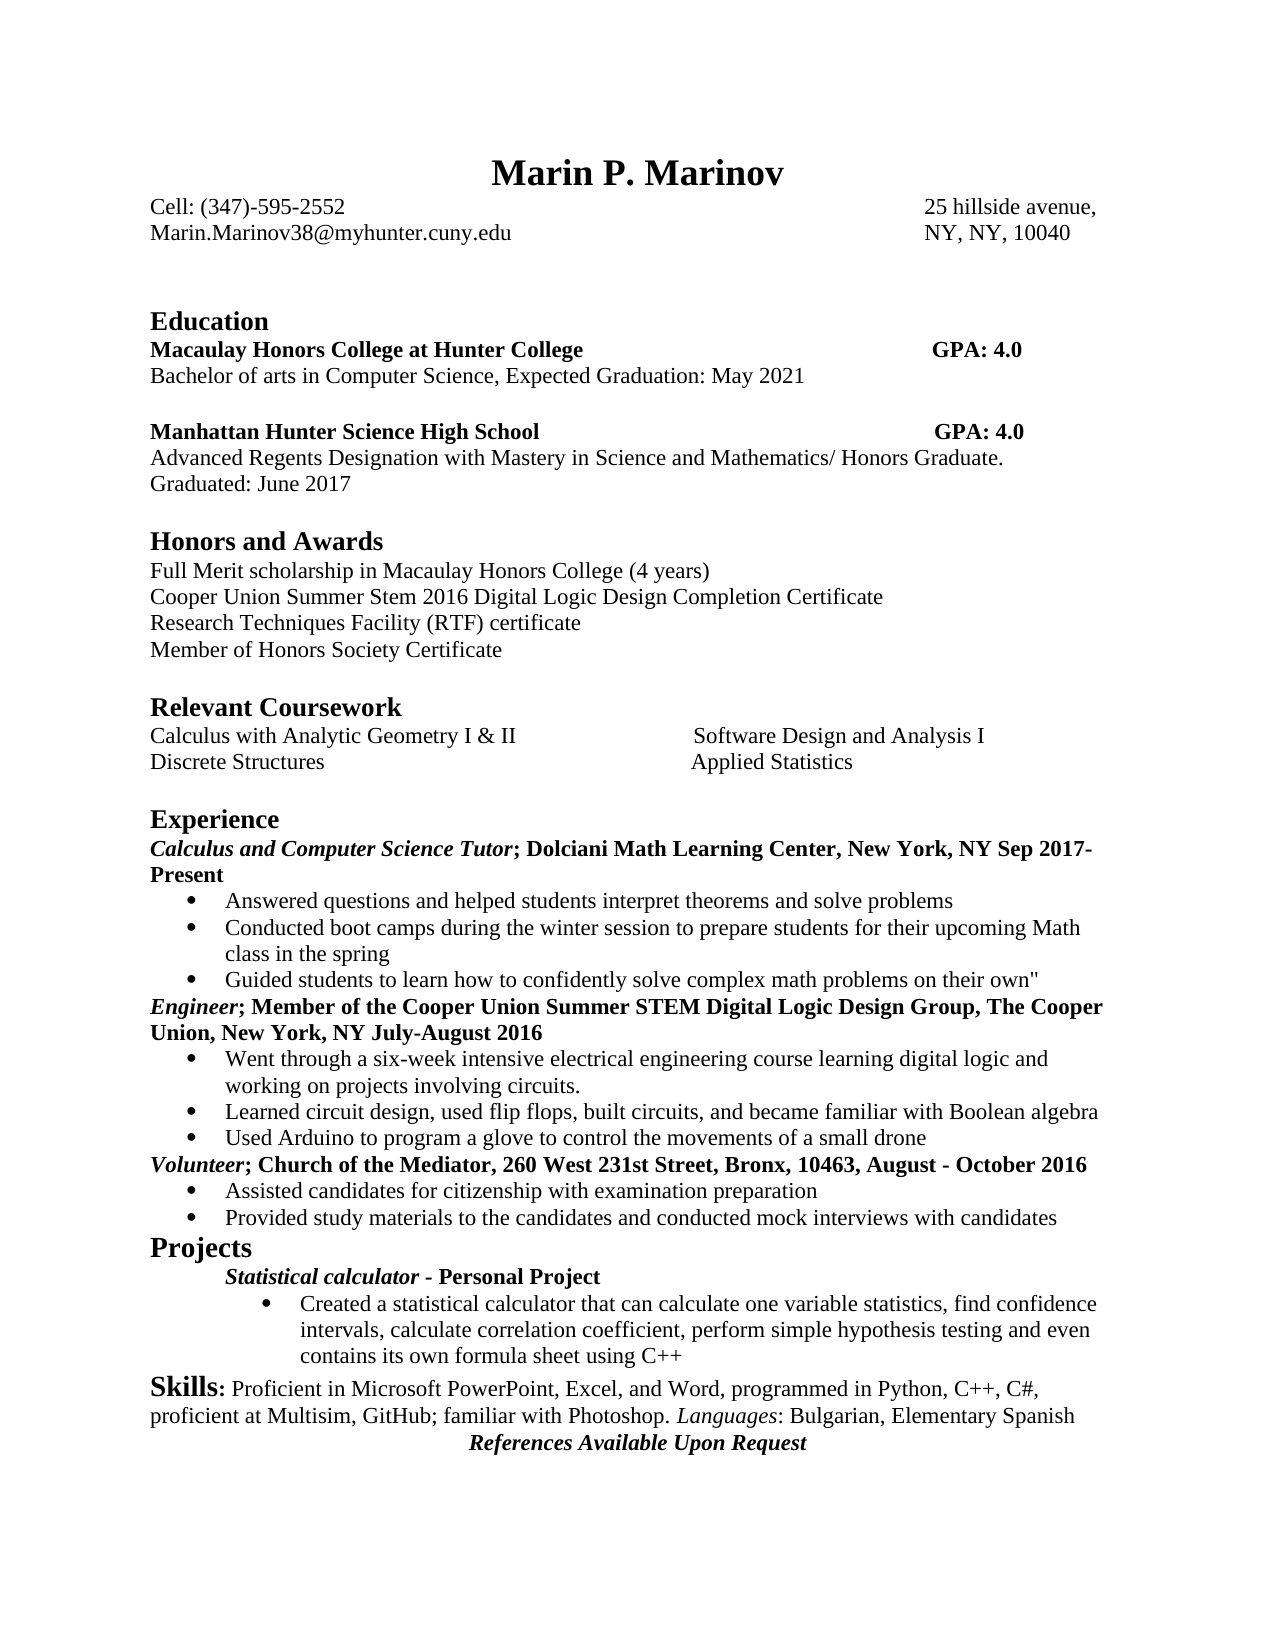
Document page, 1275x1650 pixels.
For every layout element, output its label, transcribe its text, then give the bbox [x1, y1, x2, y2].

text Statistical calculator - Personal Project [150, 1263, 1125, 1290]
list Created a statistical calculator that can calculate one variable statistics, find confidence intervals, calculate correlation coefficient, perform simple hypothesis testing and even contains its own formula sheet using C++ [262, 1290, 1125, 1369]
list Guided students to learn how to confidently solve complex math problems on their own" [187, 966, 1125, 993]
text References Available Upon Request [150, 1429, 1125, 1455]
text Cooper Union Summer Stem 2016 Digital Logic Design Completion Certificate [150, 583, 1125, 609]
text Member of Honors Society Certificate [150, 636, 1125, 662]
text Discrete Structures Applied Statistics [150, 748, 1125, 775]
text Marin.Marinov38@myhunter.cuny.edu NY, NY, 10040 [150, 219, 1125, 246]
text Honors and Awards [150, 526, 1125, 557]
list Answered questions and helped students interpret theorems and solve problems [187, 887, 1125, 914]
text Calculus and Computer Science Tutor; Dolciani Math Learning Center, New York, NY Sep 2017-Present [150, 834, 1125, 887]
text Skills: Proficient in Microsoft PowerPoint, Excel, and Word, programmed in Python, C++, C#, proficient at Multisim, GitHub; familiar with Photoshop. Languages: Bulgarian, Elementary Spanish [150, 1369, 1125, 1429]
text Advanced Regents Designation with Mastery in Science and Mathematics/ Honors Graduate. [150, 444, 1125, 470]
text Marin P. Marinov [150, 150, 1125, 193]
text Research Techniques Facility (RTF) certificate [150, 609, 1125, 636]
text Education [150, 305, 1125, 336]
text Volunteer; Church of the Mediator, 260 West 231st Street, Bronx, 10463, August - October 2016 [150, 1151, 1125, 1177]
list Went through a six-week intensive electrical engineering course learning digital logic and working on projects involving circuits. [187, 1045, 1125, 1098]
text Calculus with Analytic Geometry I & II Software Design and Analysis I [150, 722, 1125, 748]
text Macaulay Honors College at Hunter College GPA: 4.0 [150, 336, 1125, 363]
text Cell: (347)-595-2552 25 hillside avenue, [150, 193, 1125, 219]
list Assisted candidates for citizenship with examination preparation [187, 1177, 1125, 1203]
list Learned circuit design, used flip flops, built circuits, and became familiar with Boolean algebra [187, 1098, 1125, 1124]
list Provided study materials to the candidates and conducted mock interviews with candidates [187, 1203, 1125, 1230]
text Relevant Coursework [150, 691, 1125, 722]
text Graduated: June 2017 [150, 470, 1125, 497]
text Experience [150, 803, 1125, 834]
list Conducted boot camps during the winter session to prepare students for their upcoming Math class in the spring [187, 914, 1125, 966]
text Bachelor of arts in Computer Science, Expected Graduation: May 2021 [150, 363, 1125, 389]
text Full Merit scholarship in Macaulay Honors College (4 years) [150, 557, 1125, 583]
text Engineer; Member of the Cooper Union Summer STEM Digital Logic Design Group, The Cooper Union, New York, NY July-August 2016 [150, 993, 1125, 1045]
list Used Arduino to program a glove to control the movements of a small drone [187, 1124, 1125, 1151]
text Projects [150, 1230, 1125, 1263]
text Manhattan Hunter Science High School GPA: 4.0 [150, 418, 1125, 444]
